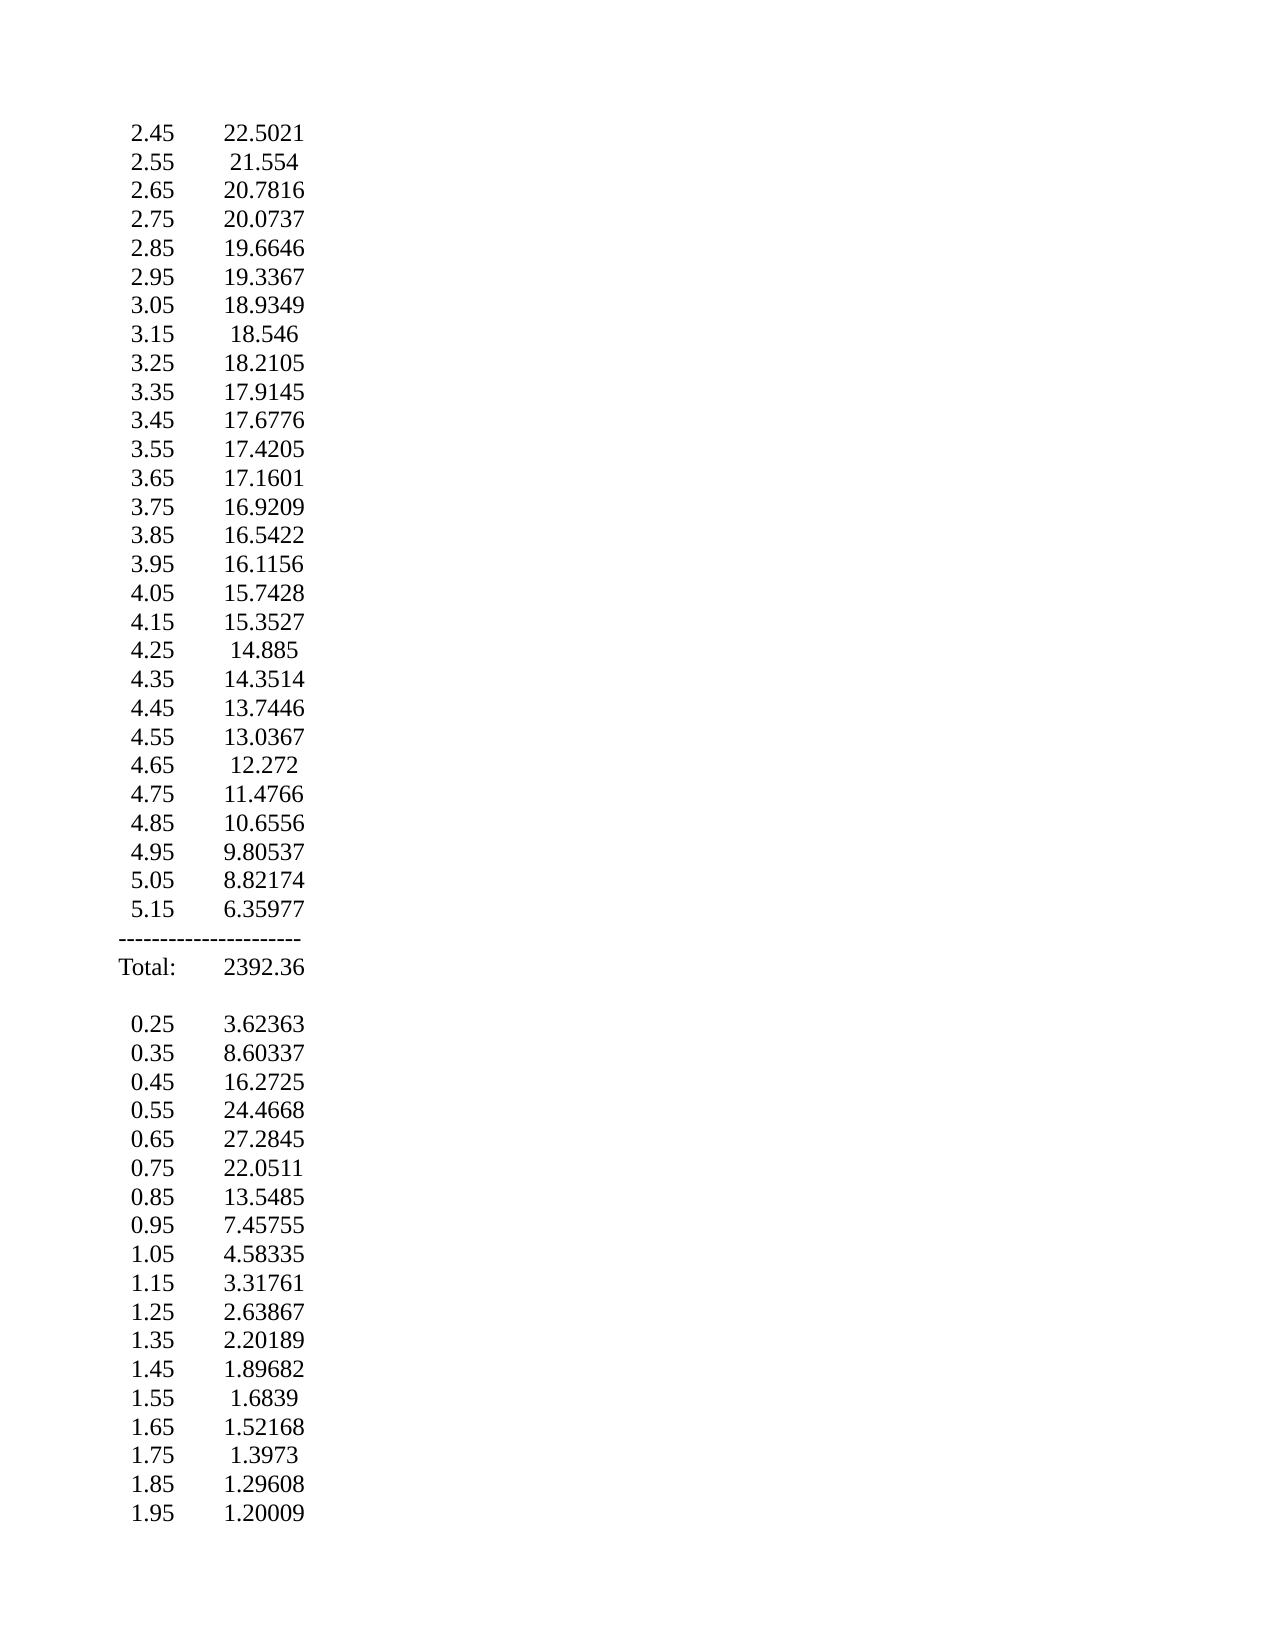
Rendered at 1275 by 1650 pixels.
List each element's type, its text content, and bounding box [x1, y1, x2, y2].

text Total: 2392.36 [118, 952, 1157, 981]
text 4.35 14.3514 [118, 664, 1157, 693]
text 0.85 13.5485 [118, 1182, 1157, 1211]
text 1.65 1.52168 [118, 1412, 1157, 1441]
text 2.65 20.7816 [118, 176, 1157, 204]
text 2.75 20.0737 [118, 204, 1157, 233]
text 3.25 18.2105 [118, 348, 1157, 377]
text 0.55 24.4668 [118, 1096, 1157, 1124]
text 5.15 6.35977 [118, 894, 1157, 923]
text 3.55 17.4205 [118, 434, 1157, 463]
text 3.45 17.6776 [118, 406, 1157, 434]
text 1.45 1.89682 [118, 1354, 1157, 1383]
text 2.45 22.5021 [118, 118, 1157, 147]
text 3.05 18.9349 [118, 291, 1157, 319]
text 0.35 8.60337 [118, 1038, 1157, 1067]
text 0.65 27.2845 [118, 1124, 1157, 1153]
text 3.85 16.5422 [118, 521, 1157, 549]
text 1.95 1.20009 [118, 1498, 1157, 1527]
text 3.35 17.9145 [118, 377, 1157, 406]
text 4.05 15.7428 [118, 578, 1157, 607]
text 3.15 18.546 [118, 319, 1157, 348]
text 0.25 3.62363 [118, 1009, 1157, 1038]
text 2.55 21.554 [118, 147, 1157, 176]
text 4.55 13.0367 [118, 722, 1157, 751]
text 0.75 22.0511 [118, 1153, 1157, 1182]
text 1.25 2.63867 [118, 1297, 1157, 1326]
text 1.75 1.3973 [118, 1441, 1157, 1469]
text 4.15 15.3527 [118, 607, 1157, 636]
text 4.85 10.6556 [118, 808, 1157, 837]
text 2.95 19.3367 [118, 262, 1157, 291]
text 3.95 16.1156 [118, 549, 1157, 578]
text 1.35 2.20189 [118, 1326, 1157, 1354]
text 4.65 12.272 [118, 751, 1157, 779]
text 3.65 17.1601 [118, 463, 1157, 492]
text 3.75 16.9209 [118, 492, 1157, 521]
text 1.15 3.31761 [118, 1268, 1157, 1297]
text ---------------------- [118, 923, 1157, 952]
text 4.95 9.80537 [118, 837, 1157, 866]
text 1.85 1.29608 [118, 1469, 1157, 1498]
text 5.05 8.82174 [118, 866, 1157, 894]
text 0.95 7.45755 [118, 1211, 1157, 1239]
text 1.55 1.6839 [118, 1383, 1157, 1412]
text 4.75 11.4766 [118, 779, 1157, 808]
text 4.25 14.885 [118, 636, 1157, 664]
text 2.85 19.6646 [118, 233, 1157, 262]
text 0.45 16.2725 [118, 1067, 1157, 1096]
text 4.45 13.7446 [118, 693, 1157, 722]
text 1.05 4.58335 [118, 1239, 1157, 1268]
